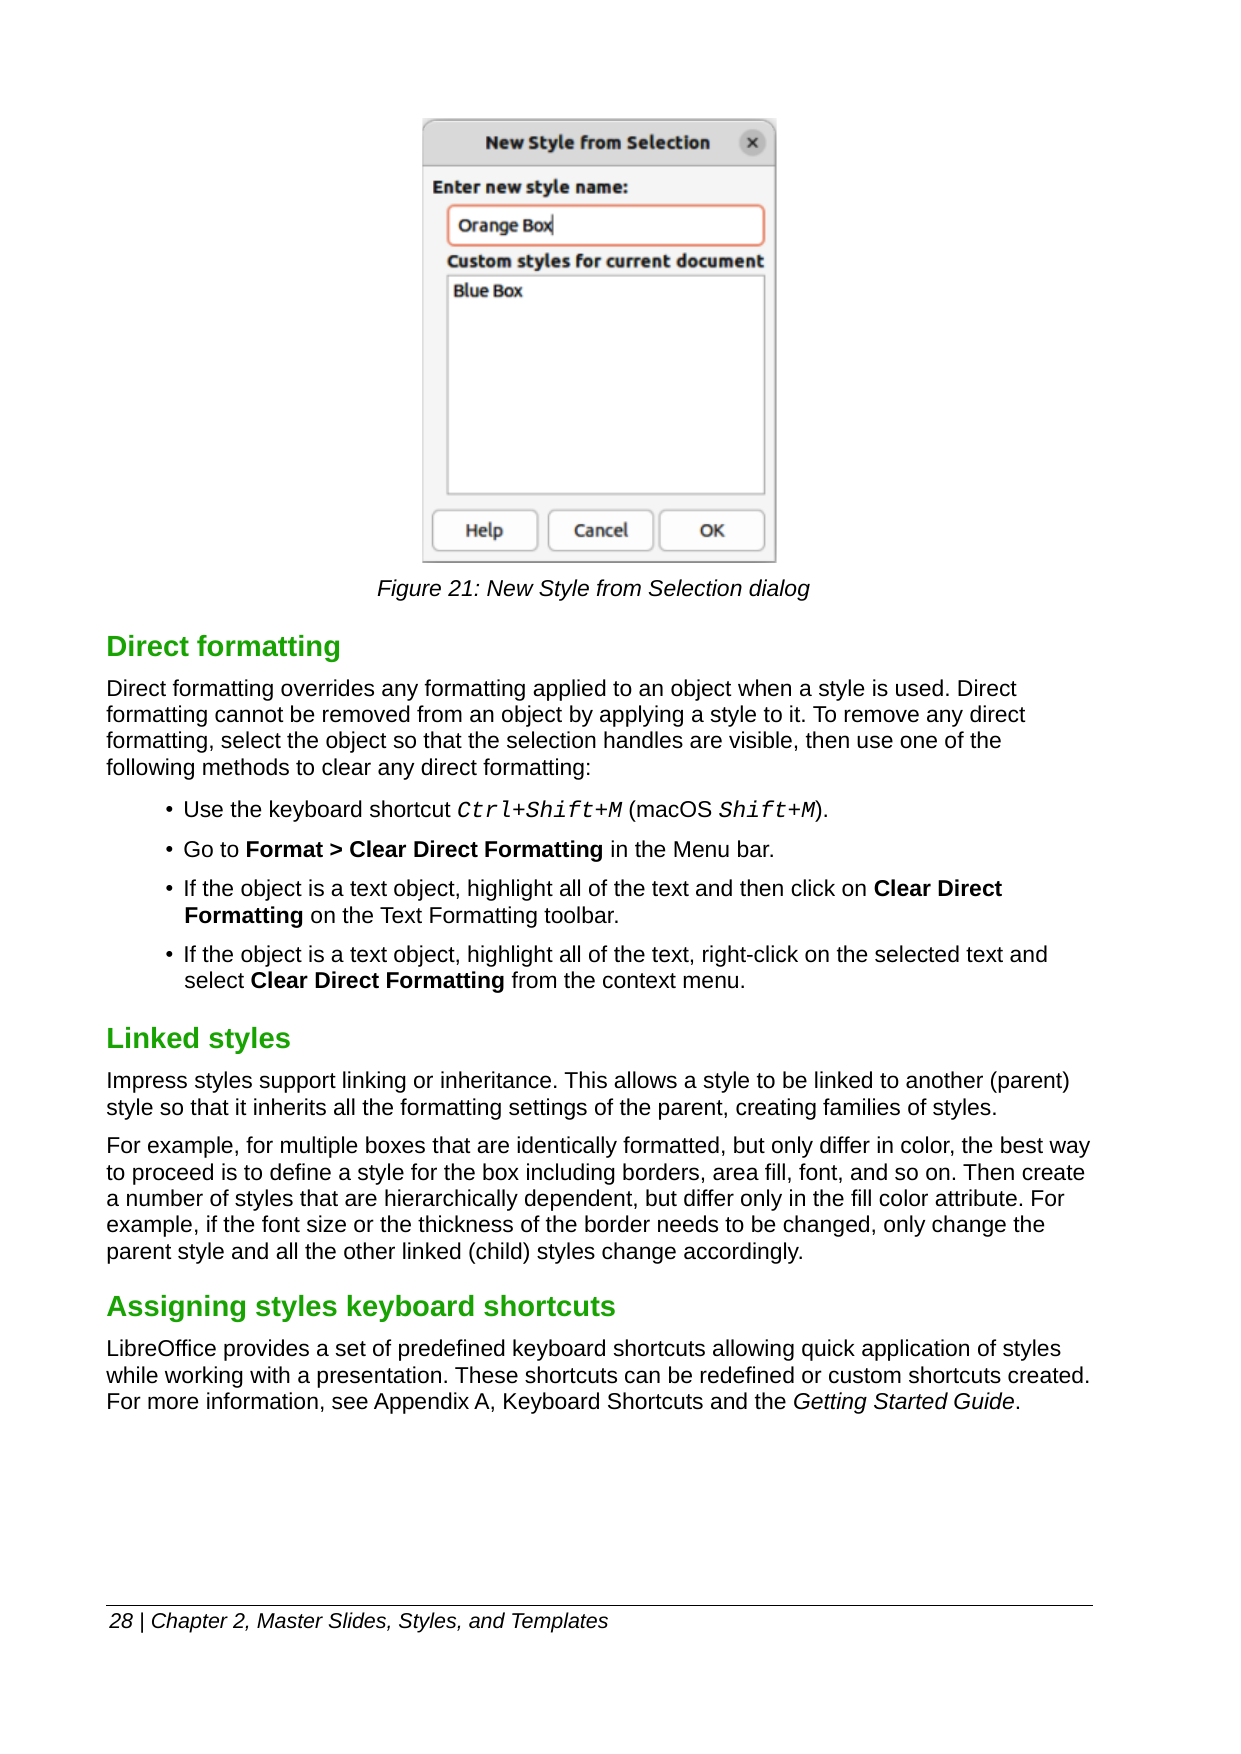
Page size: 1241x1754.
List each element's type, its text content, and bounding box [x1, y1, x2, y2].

picture [422, 118, 777, 563]
text LibreOffice provides a set of predefined keyboard shortcuts allowing quick application of styles while working with a presentation. These shortcuts can be redefined or custom shortcuts created. For more information, see Appendix A, Keyboard Shortcuts and the Getting Started Guide. [106, 1335, 1093, 1414]
text Direct formatting overrides any formatting applied to an object when a style is used. Direct formatting cannot be removed from an object by applying a style to it. To remove any direct formatting, select the object so that the selection handles are visible, then use one of the following methods to clear any direct formatting: [106, 675, 1093, 780]
subtitle Direct formatting [106, 629, 1093, 662]
list Use the keyboard shortcut Ctrl+Shift+M (macOS Shift+M). [162, 793, 1093, 824]
list If the object is a text object, highlight all of the text and then click on Clear Direct Formatting on the Text Formatting toolbar. [162, 872, 1093, 928]
subtitle Linked styles [106, 1021, 1093, 1055]
text Impress styles support linking or inheritance. This allows a style to be linked to another (parent) style so that it inherits all the formatting settings of the parent, creating families of styles. [106, 1067, 1093, 1120]
list If the object is a text object, highlight all of the text, right-click on the selected text and select Clear Direct Formatting from the context menu. [162, 938, 1093, 996]
text For example, for multiple boxes that are identically formatted, but only differ in color, the best way to proceed is to define a style for the box including borders, area fill, font, and so on. Then create a number of styles that are hierarchically dependent, but differ only in the fill color attribute. For example, if the font size or the thickness of the border needs to be changed, only change the parent style and all the other linked (child) styles change accordingly. [106, 1132, 1093, 1264]
list Go to Format > Clear Direct Formatting in the Menu bar. [162, 833, 1093, 863]
text Figure 21: New Style from Selection dialog [377, 575, 822, 601]
subtitle Assigning styles keyboard shortcuts [106, 1289, 1093, 1323]
